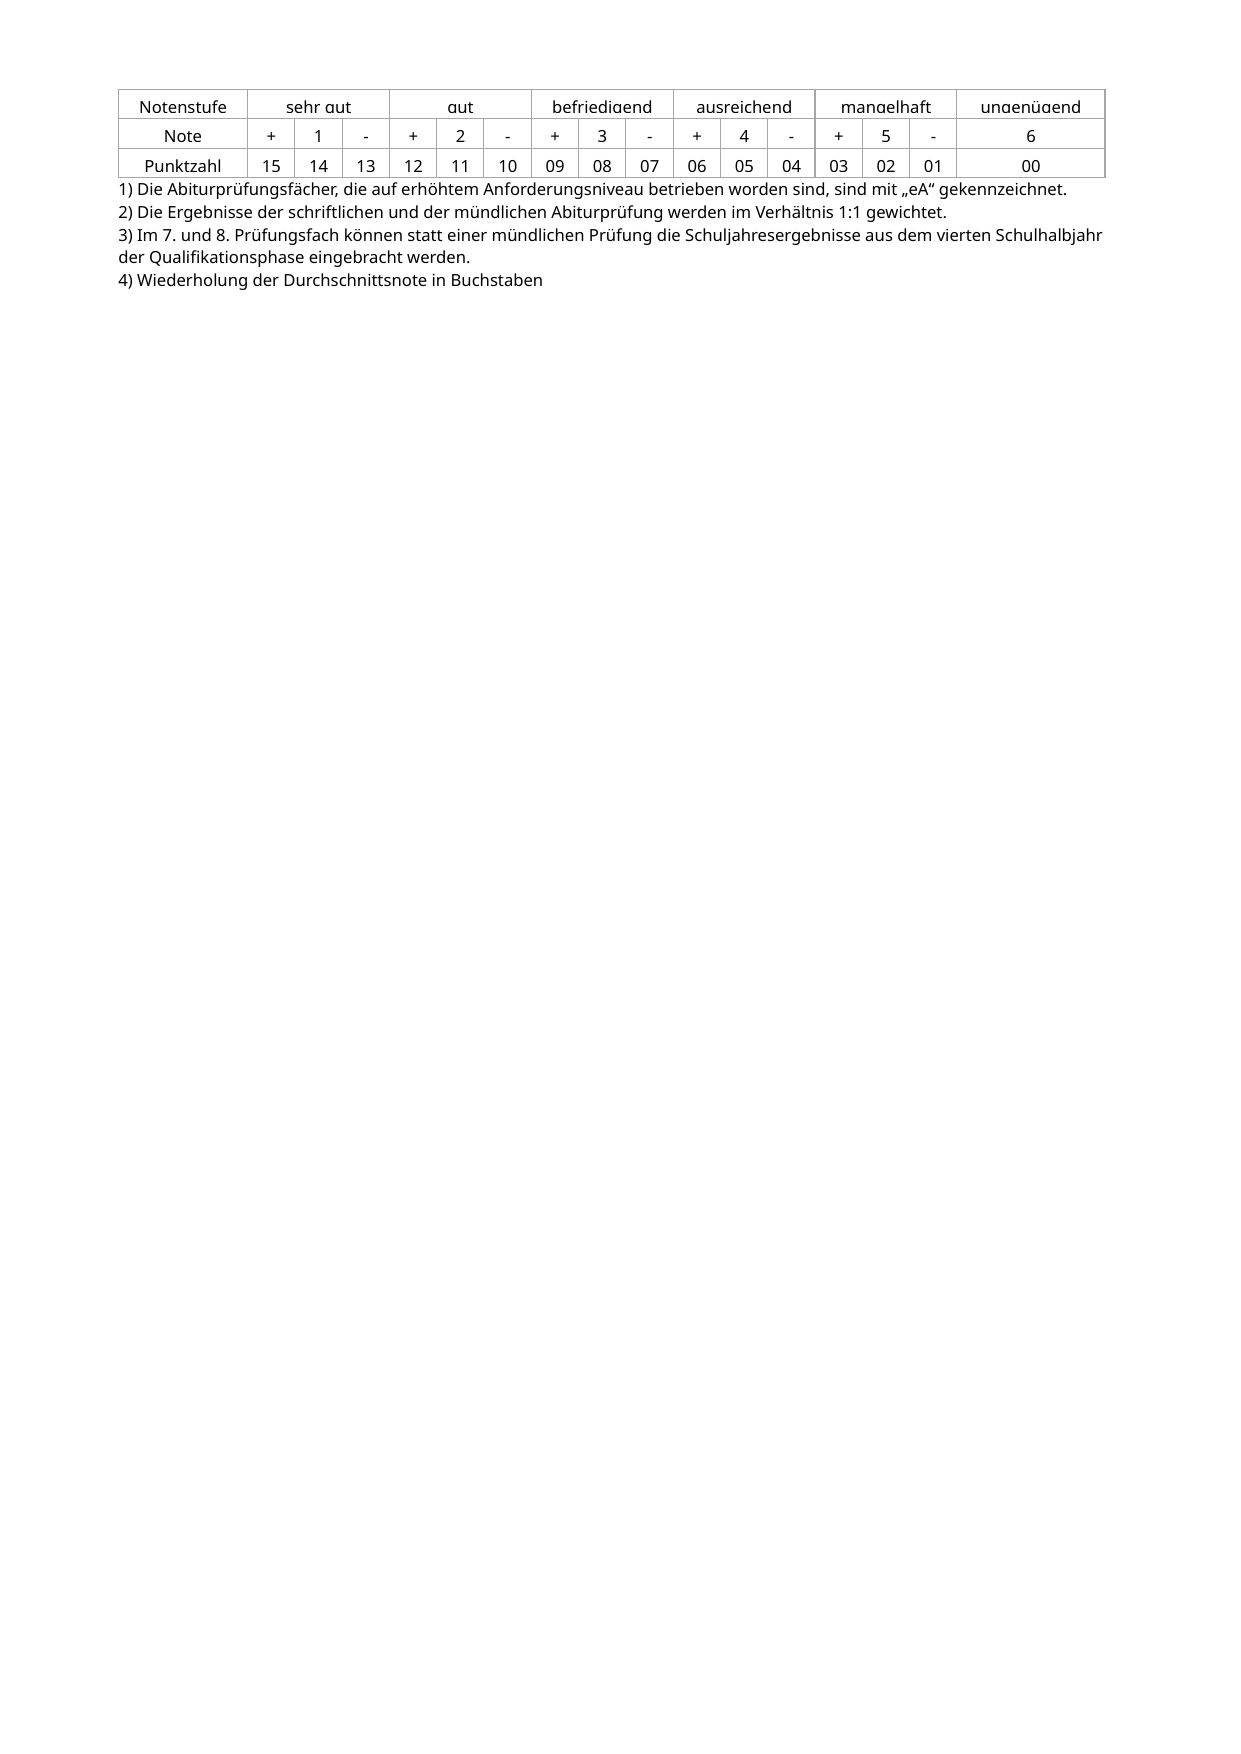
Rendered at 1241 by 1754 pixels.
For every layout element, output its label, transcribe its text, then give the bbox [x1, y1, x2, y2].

table_cell + [532, 119, 578, 147]
table_cell 15 [248, 149, 294, 177]
table_header ungenügend [957, 90, 1104, 118]
table_cell + [248, 119, 294, 147]
table_cell 5 [863, 119, 909, 147]
table_cell + [390, 119, 436, 147]
table_cell Note [119, 119, 247, 147]
table_cell 05 [721, 149, 767, 177]
table_cell 07 [626, 149, 673, 177]
table_cell 08 [579, 149, 625, 177]
table_cell Punktzahl [119, 149, 247, 177]
table_header mangelhaft [816, 90, 956, 118]
table_cell - [484, 119, 531, 147]
table_cell 09 [532, 149, 578, 177]
table_cell 01 [910, 149, 956, 177]
table_cell + [816, 119, 862, 147]
table_cell 12 [390, 149, 436, 177]
table_cell 14 [295, 149, 342, 177]
table_cell 04 [768, 149, 814, 177]
table_header ausreichend [674, 90, 814, 118]
table_cell + [674, 119, 720, 147]
text 4) Wiederholung der Durchschnittsnote in Buchstaben [118, 269, 1122, 292]
table_cell - [343, 119, 389, 147]
table_cell 2 [437, 119, 483, 147]
table_header sehr gut [248, 90, 389, 118]
table_cell - [910, 119, 956, 147]
text 3) Im 7. und 8. Prüfungsfach können statt einer mündlichen Prüfung die Schuljahresergebnisse aus dem vierten Schulhalbjahr der Qualifikationsphase eingebracht werden. [118, 223, 1122, 269]
table_cell - [626, 119, 673, 147]
table_cell 4 [721, 119, 767, 147]
table_header Notenstufe [119, 90, 247, 118]
table_cell 6 [957, 119, 1104, 147]
table_header befriedigend [532, 90, 673, 118]
table_cell 02 [863, 149, 909, 177]
table_cell 13 [343, 149, 389, 177]
text 2) Die Ergebnisse der schriftlichen und der mündlichen Abiturprüfung werden im Verhältnis 1:1 gewichtet. [118, 201, 1122, 223]
table_cell 1 [295, 119, 342, 147]
table_cell 10 [484, 149, 531, 177]
table_header gut [390, 90, 531, 118]
table_cell - [768, 119, 814, 147]
table_cell 03 [816, 149, 862, 177]
table_cell 00 [957, 149, 1104, 177]
table_cell 06 [674, 149, 720, 177]
table_cell 3 [579, 119, 625, 147]
text 1) Die Abiturprüfungsfächer, die auf erhöhtem Anforderungsniveau betrieben worden sind, sind mit „eA“ gekennzeichnet. [118, 178, 1122, 201]
table_cell 11 [437, 149, 483, 177]
